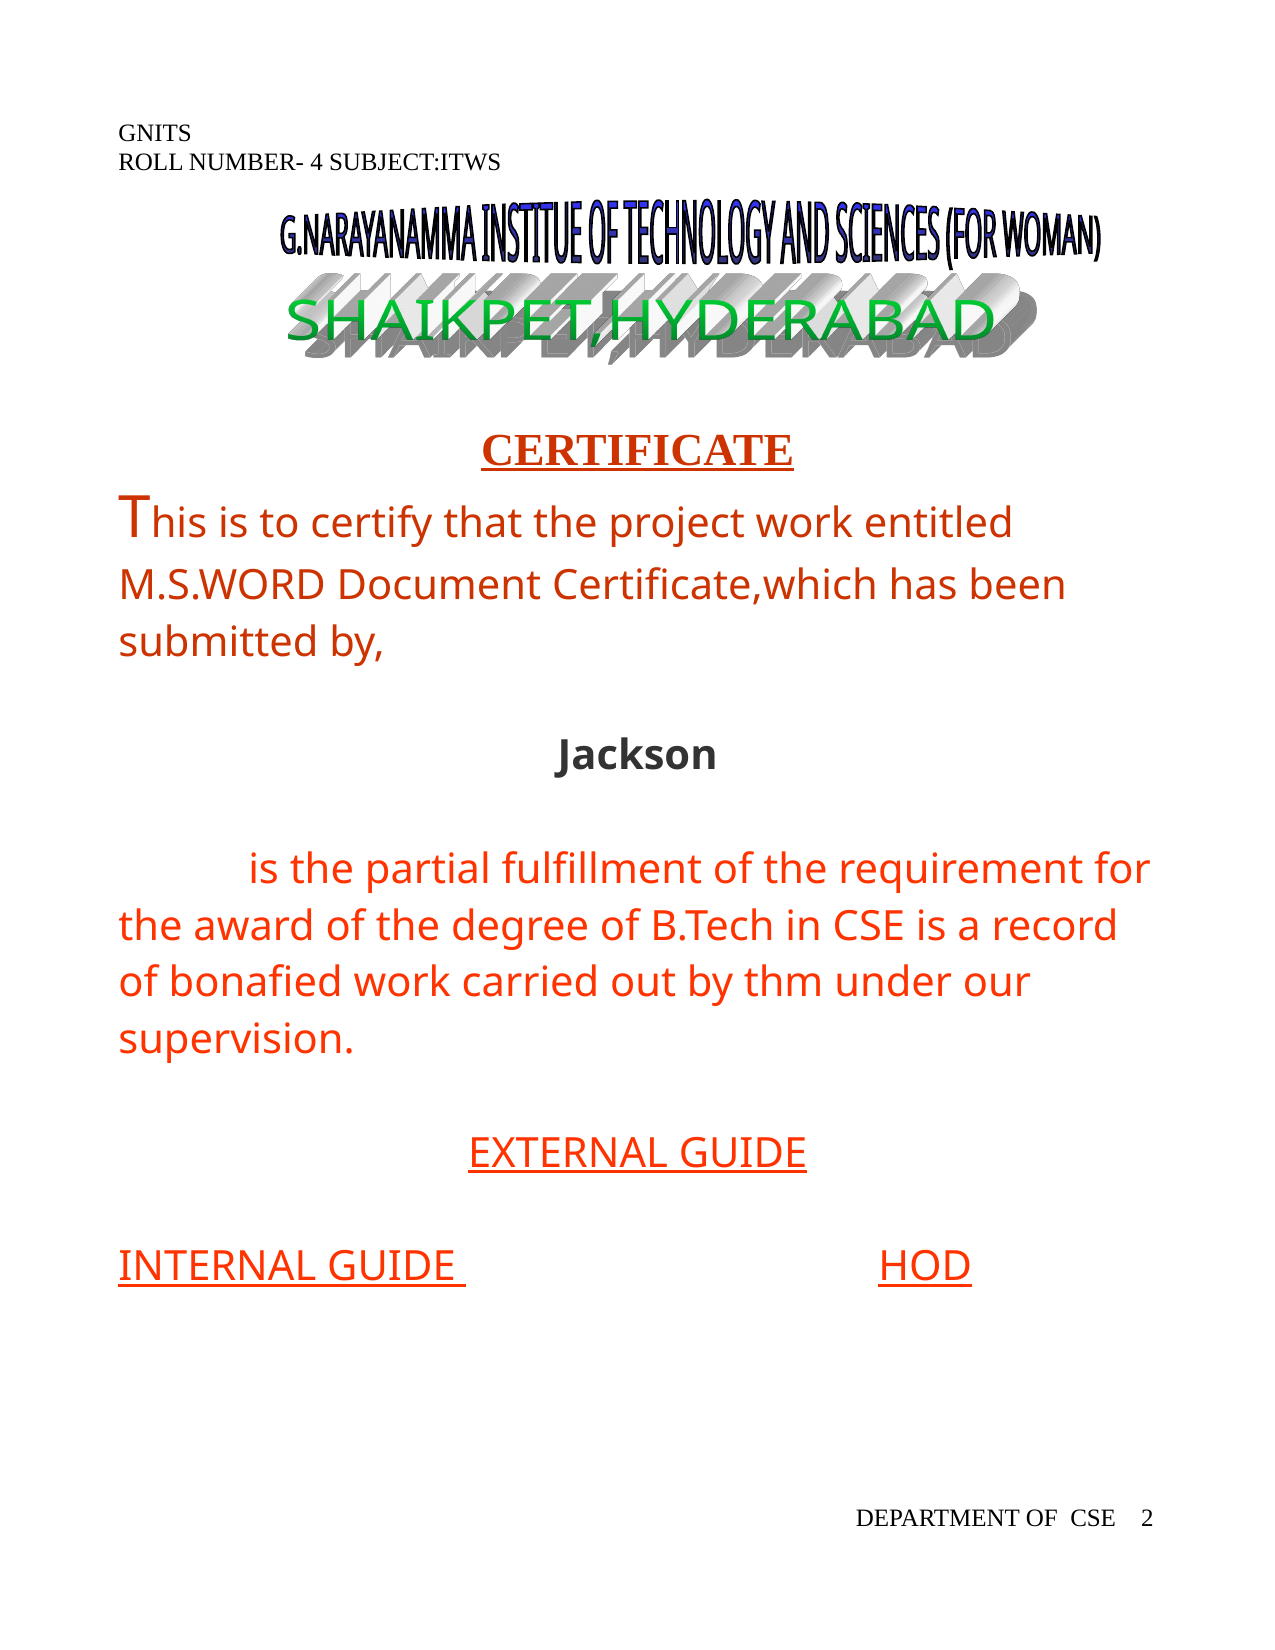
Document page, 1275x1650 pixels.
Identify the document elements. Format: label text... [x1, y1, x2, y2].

text is the partial fulfillment of the requirement for the award of the degree of B.Tech in CSE is a record of bonafied work carried out by thm under our supervision. [118, 838, 1157, 1066]
text CERTIFICATE [118, 422, 1157, 475]
text Jackson [118, 725, 1157, 782]
text This is to certify that the project work entitled M.S.WORD Document Certificate,which has been submitted by, [118, 475, 1157, 668]
text EXTERNAL GUIDE [118, 1122, 1157, 1179]
text INTERNAL GUIDE HOD [118, 1236, 1157, 1293]
